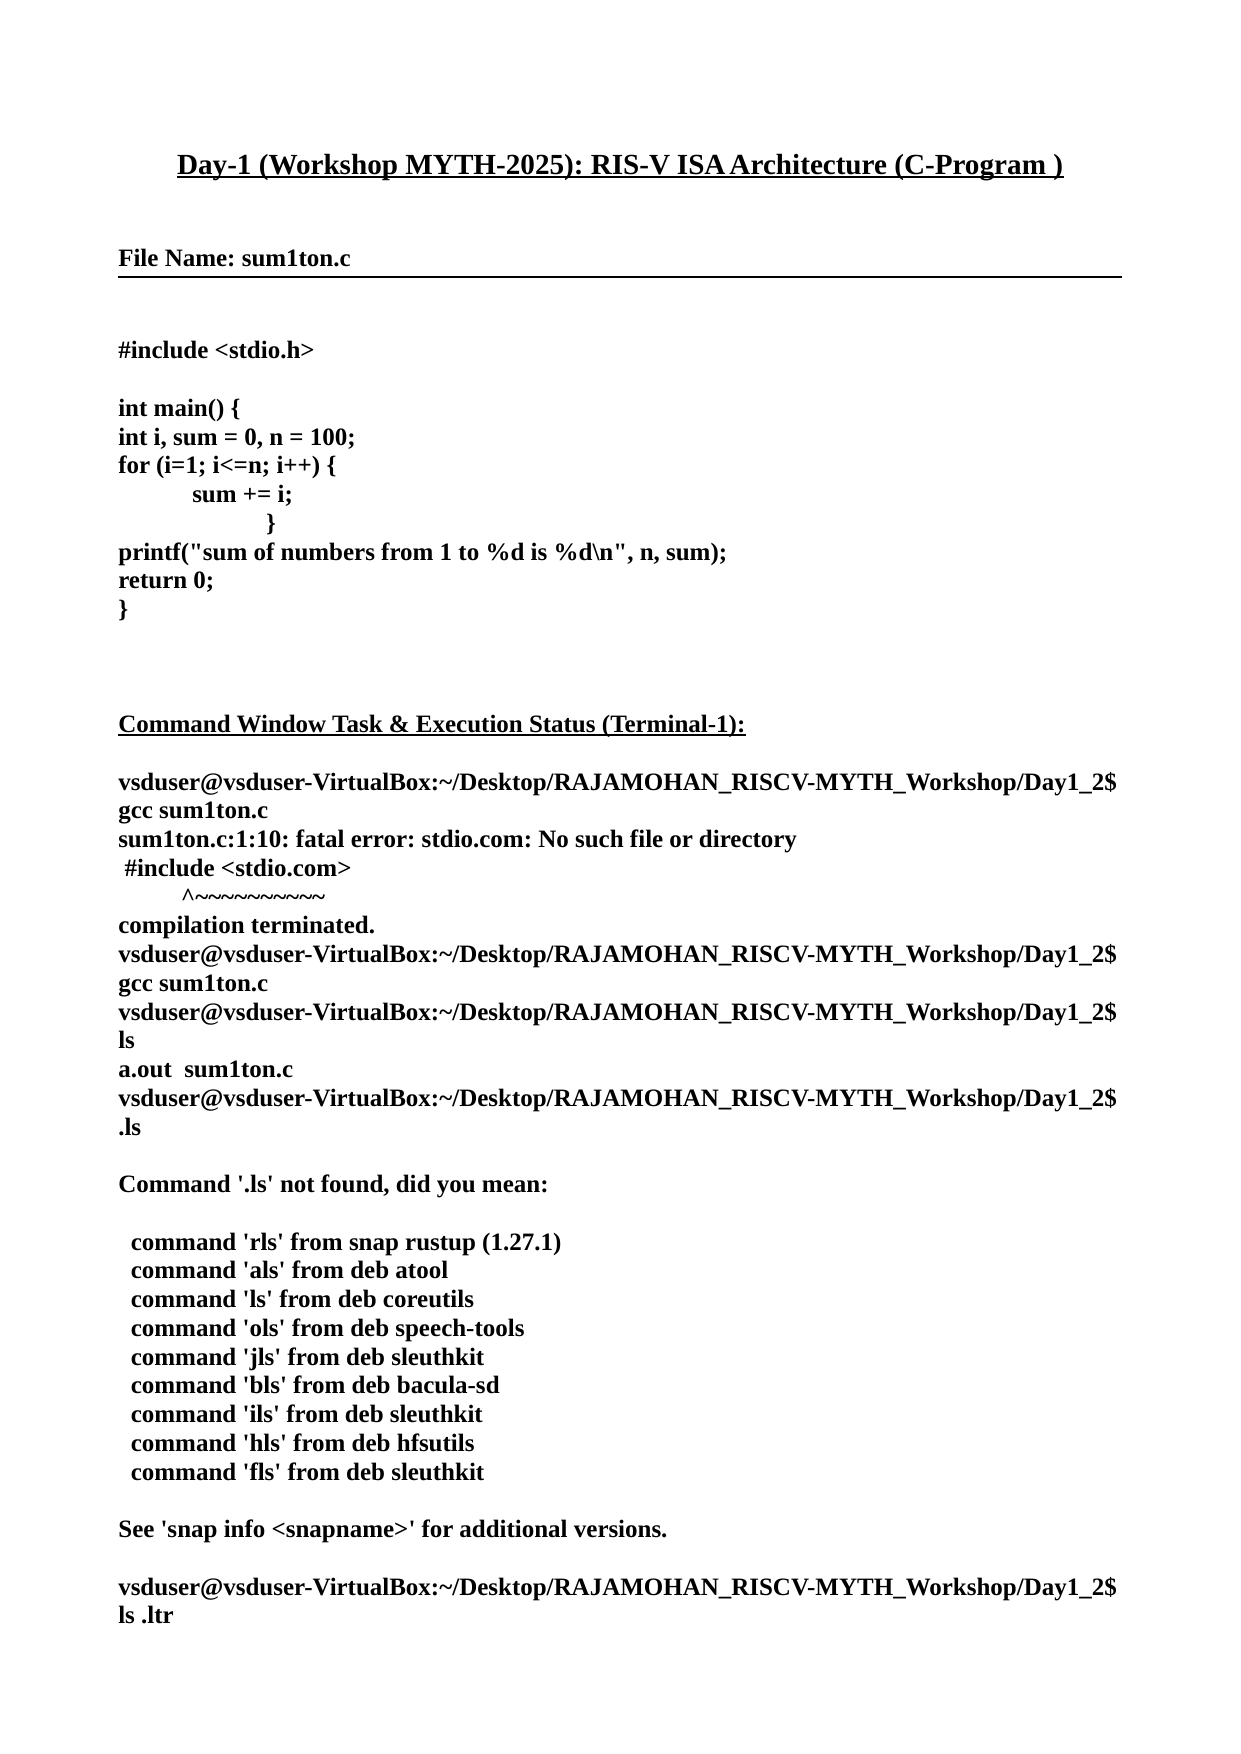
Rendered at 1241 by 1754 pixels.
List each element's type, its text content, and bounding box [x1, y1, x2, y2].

text File Name: sum1ton.c [118, 243, 1122, 276]
text command 'ls' from deb coreutils [118, 1284, 1122, 1313]
text command 'rls' from snap rustup (1.27.1) [118, 1227, 1122, 1256]
text command 'ils' from deb sleuthkit [118, 1399, 1122, 1428]
text for (i=1; i<=n; i++) { [118, 451, 1122, 479]
text sum1ton.c:1:10: fatal error: stdio.com: No such file or directory [118, 824, 1122, 853]
text Command Window Task & Execution Status (Terminal-1): [118, 709, 1122, 738]
text compilation terminated. [118, 911, 1122, 939]
text sum += i; [118, 479, 1122, 508]
text } [118, 594, 1122, 623]
text return 0; [118, 566, 1122, 594]
text #include <stdio.com> [118, 853, 1122, 882]
text Command '.ls' not found, did you mean: [118, 1169, 1122, 1198]
text vsduser@vsduser-VirtualBox:~/Desktop/RAJAMOHAN_RISCV-MYTH_Workshop/Day1_2$ gcc sum1ton.c [118, 939, 1122, 997]
text See 'snap info <snapname>' for additional versions. [118, 1514, 1122, 1543]
text command 'bls' from deb bacula-sd [118, 1371, 1122, 1399]
text ^~~~~~~~~~~ [118, 882, 1122, 911]
text command 'als' from deb atool [118, 1256, 1122, 1284]
text command 'fls' from deb sleuthkit [118, 1457, 1122, 1486]
text command 'hls' from deb hfsutils [118, 1428, 1122, 1457]
text command 'ols' from deb speech-tools [118, 1313, 1122, 1342]
text int main() { [118, 393, 1122, 422]
text Day-1 (Workshop MYTH-2025): RIS-V ISA Architecture (C-Program ) [118, 147, 1122, 180]
text a.out sum1ton.c [118, 1054, 1122, 1083]
text } [118, 508, 1122, 537]
text printf("sum of numbers from 1 to %d is %d\n", n, sum); [118, 537, 1122, 566]
text command 'jls' from deb sleuthkit [118, 1342, 1122, 1371]
text vsduser@vsduser-VirtualBox:~/Desktop/RAJAMOHAN_RISCV-MYTH_Workshop/Day1_2$ .ls [118, 1083, 1122, 1141]
text int i, sum = 0, n = 100; [118, 422, 1122, 451]
text vsduser@vsduser-VirtualBox:~/Desktop/RAJAMOHAN_RISCV-MYTH_Workshop/Day1_2$ ls [118, 997, 1122, 1054]
text #include <stdio.h> [118, 336, 1122, 364]
text vsduser@vsduser-VirtualBox:~/Desktop/RAJAMOHAN_RISCV-MYTH_Workshop/Day1_2$ gcc sum1ton.c [118, 767, 1122, 824]
text vsduser@vsduser-VirtualBox:~/Desktop/RAJAMOHAN_RISCV-MYTH_Workshop/Day1_2$ ls .ltr [118, 1572, 1122, 1629]
